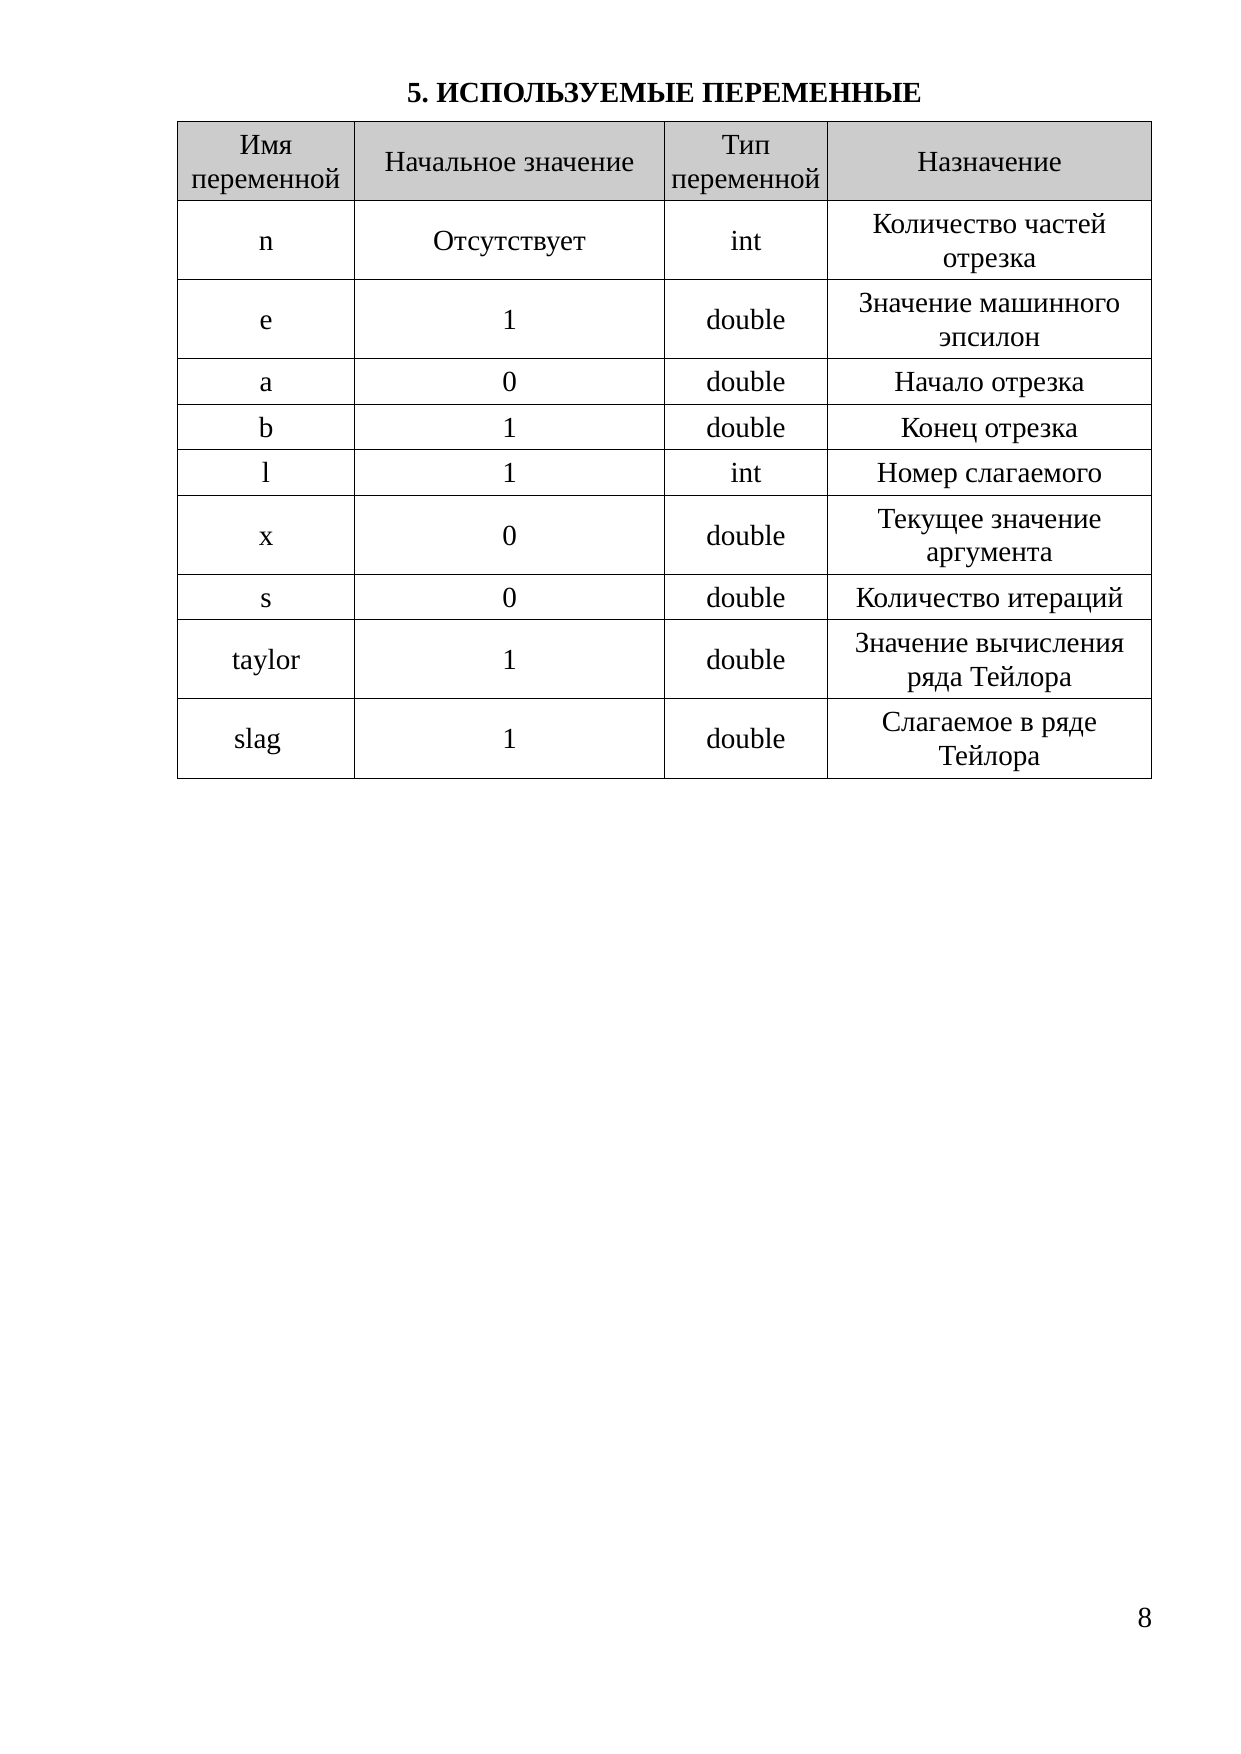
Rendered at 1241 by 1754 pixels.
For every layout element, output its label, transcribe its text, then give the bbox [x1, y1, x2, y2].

table_cell 0 [355, 359, 664, 404]
table_cell double [665, 405, 827, 449]
table_cell s [178, 575, 354, 619]
table_cell int [665, 201, 827, 279]
table_cell x [178, 496, 354, 574]
table_cell Отсутствует [355, 201, 664, 279]
table_cell Значение вычисления ряда Тейлора [828, 620, 1151, 698]
table_cell double [665, 496, 827, 574]
table_cell Текущее значение аргумента [828, 496, 1151, 574]
table_cell Значение машинного эпсилон [828, 280, 1151, 358]
table_cell Начало отрезка [828, 359, 1151, 404]
table_cell b [178, 405, 354, 449]
table_cell l [178, 450, 354, 495]
table_cell e [178, 280, 354, 358]
table_cell a [178, 359, 354, 404]
table_cell double [665, 280, 827, 358]
table_cell 1 [355, 699, 664, 777]
table_cell Слагаемое в ряде Тейлора [828, 699, 1151, 777]
table_cell 1 [355, 620, 664, 698]
table_cell double [665, 620, 827, 698]
table_cell double [665, 359, 827, 404]
table_header Тип переменной [665, 122, 827, 200]
table_cell Номер слагаемого [828, 450, 1151, 495]
table_cell 1 [355, 405, 664, 449]
table_cell 0 [355, 575, 664, 619]
table_cell double [665, 699, 827, 777]
table_cell Количество частей отрезка [828, 201, 1151, 279]
table_header Начальное значение [355, 122, 664, 200]
table_header Назначение [828, 122, 1151, 200]
table_cell taylor [178, 620, 354, 698]
table_cell 1 [355, 450, 664, 495]
table_cell n [178, 201, 354, 279]
table_cell double [665, 575, 827, 619]
subtitle 5. используемые переменные [177, 75, 1152, 108]
table_cell slag [178, 699, 354, 777]
table_cell 0 [355, 496, 664, 574]
table_header Имя переменной [178, 122, 354, 200]
table_cell Количество итераций [828, 575, 1151, 619]
table_cell int [665, 450, 827, 495]
table_cell Конец отрезка [828, 405, 1151, 449]
table_cell 1 [355, 280, 664, 358]
